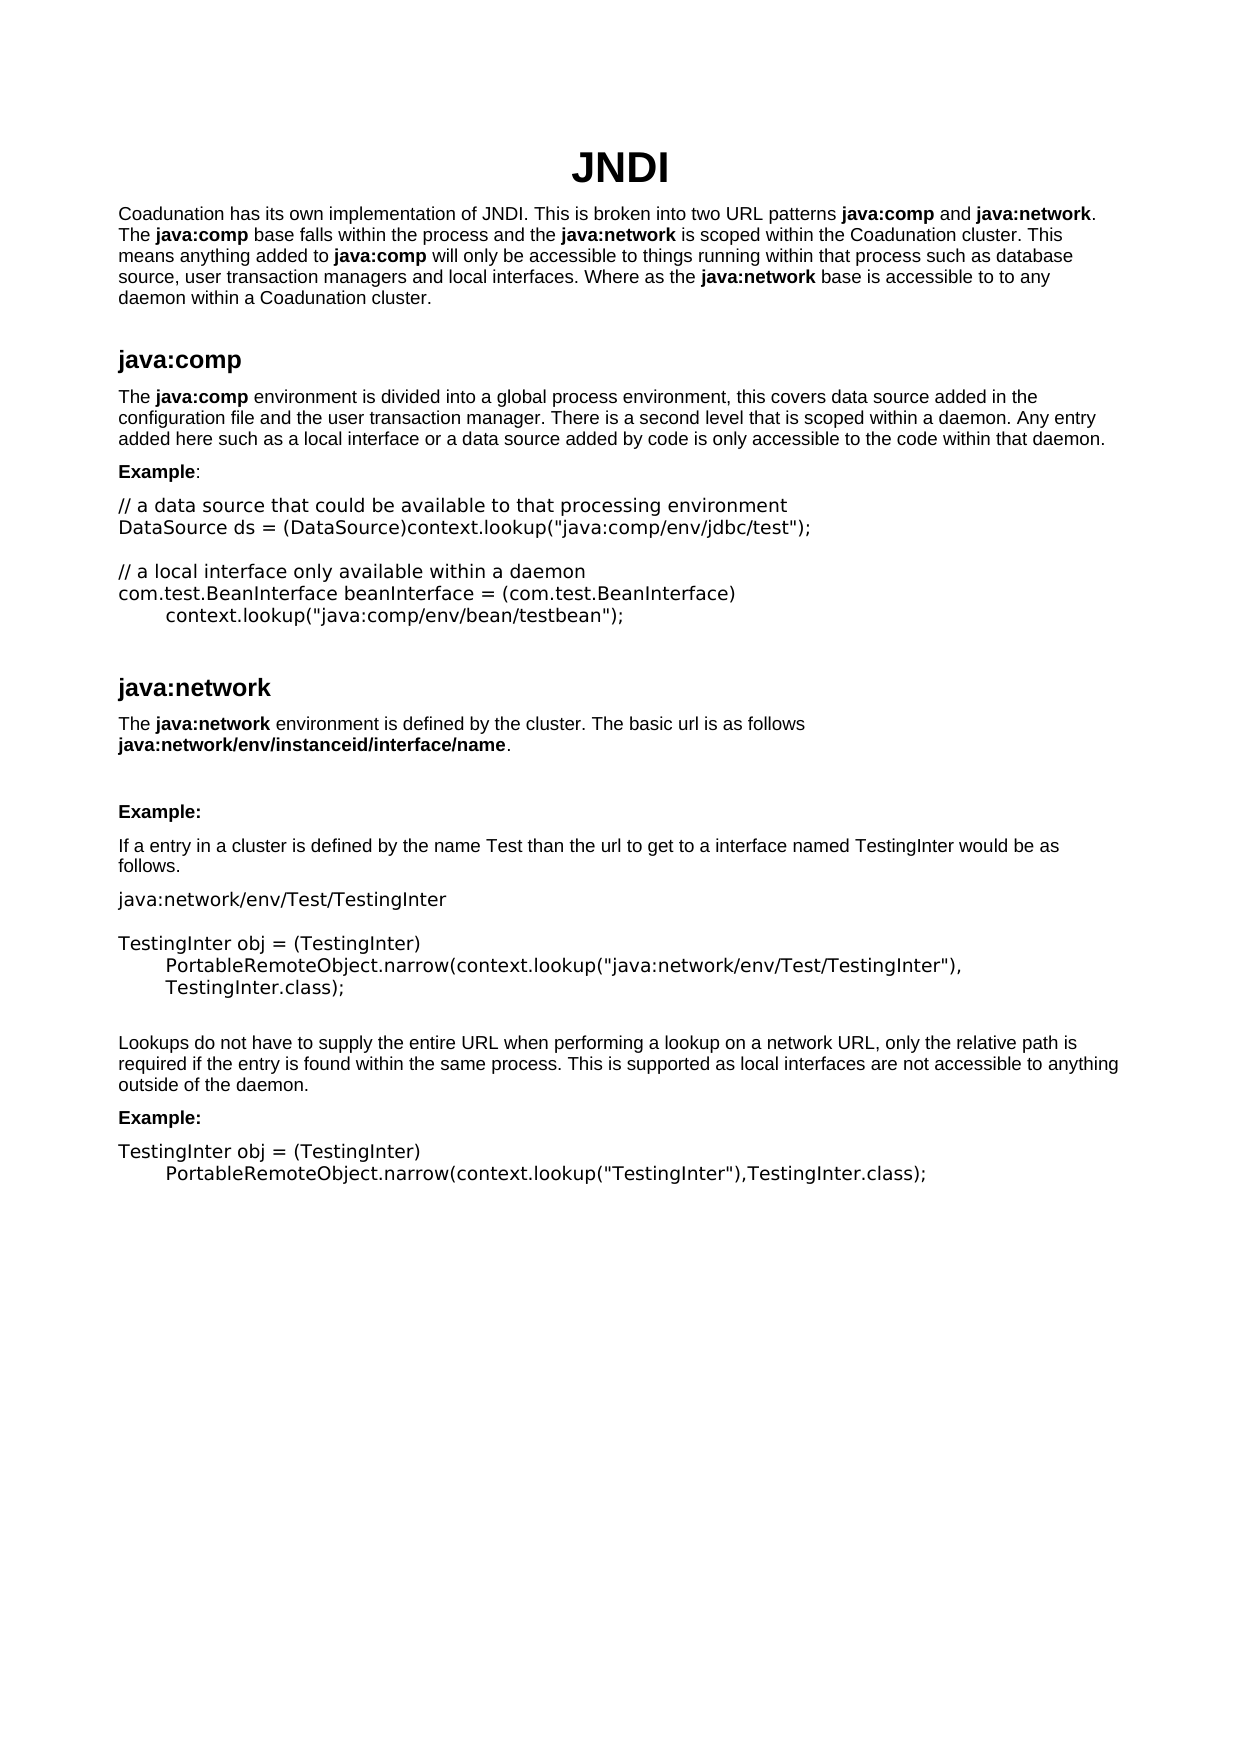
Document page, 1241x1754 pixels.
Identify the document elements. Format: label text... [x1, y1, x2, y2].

text TestingInter.class); [118, 977, 1122, 999]
text java:network/env/Test/TestingInter [118, 889, 1122, 911]
subtitle JNDI [118, 143, 1122, 191]
text // a data source that could be available to that processing environment [118, 495, 1122, 517]
text Example: [118, 1107, 1122, 1128]
text PortableRemoteObject.narrow(context.lookup("TestingInter"),TestingInter.class); [118, 1163, 1122, 1185]
text Example: [118, 462, 1122, 483]
text Example: [118, 802, 1122, 822]
text TestingInter obj = (TestingInter) [118, 1141, 1122, 1163]
text TestingInter obj = (TestingInter) [118, 933, 1122, 955]
text Coadunation has its own implementation of JNDI. This is broken into two URL patterns java:comp and java:network. The java:comp base falls within the process and the java:network is scoped within the Coadunation cluster. This means anything added to java:comp will only be accessible to things running within that process such as database source, user transaction managers and local interfaces. Where as the java:network base is accessible to to any daemon within a Coadunation cluster. [118, 204, 1122, 308]
subtitle java:network [118, 673, 1122, 701]
subtitle java:comp [118, 346, 1122, 374]
text If a entry in a cluster is defined by the name Test than the url to get to a interface named TestingInter would be as follows. [118, 835, 1122, 877]
text com.test.BeanInterface beanInterface = (com.test.BeanInterface) [118, 583, 1122, 604]
text The java:comp environment is divided into a global process environment, this covers data source added in the configuration file and the user transaction manager. There is a second level that is scoped within a daemon. Any entry added here such as a local interface or a data source added by code is only accessible to the code within that daemon. [118, 386, 1122, 449]
text The java:network environment is defined by the cluster. The basic url is as follows java:network/env/instanceid/interface/name. [118, 714, 1122, 756]
text DataSource ds = (DataSource)context.lookup("java:comp/env/jdbc/test"); [118, 517, 1122, 539]
text context.lookup("java:comp/env/bean/testbean"); [118, 604, 1122, 626]
text Lookups do not have to supply the entire URL when performing a lookup on a network URL, only the relative path is required if the entry is found within the same process. This is supported as local interfaces are not accessible to anything outside of the daemon. [118, 1032, 1122, 1095]
text PortableRemoteObject.narrow(context.lookup("java:network/env/Test/TestingInter"), [118, 955, 1122, 977]
text // a local interface only available within a daemon [118, 561, 1122, 583]
